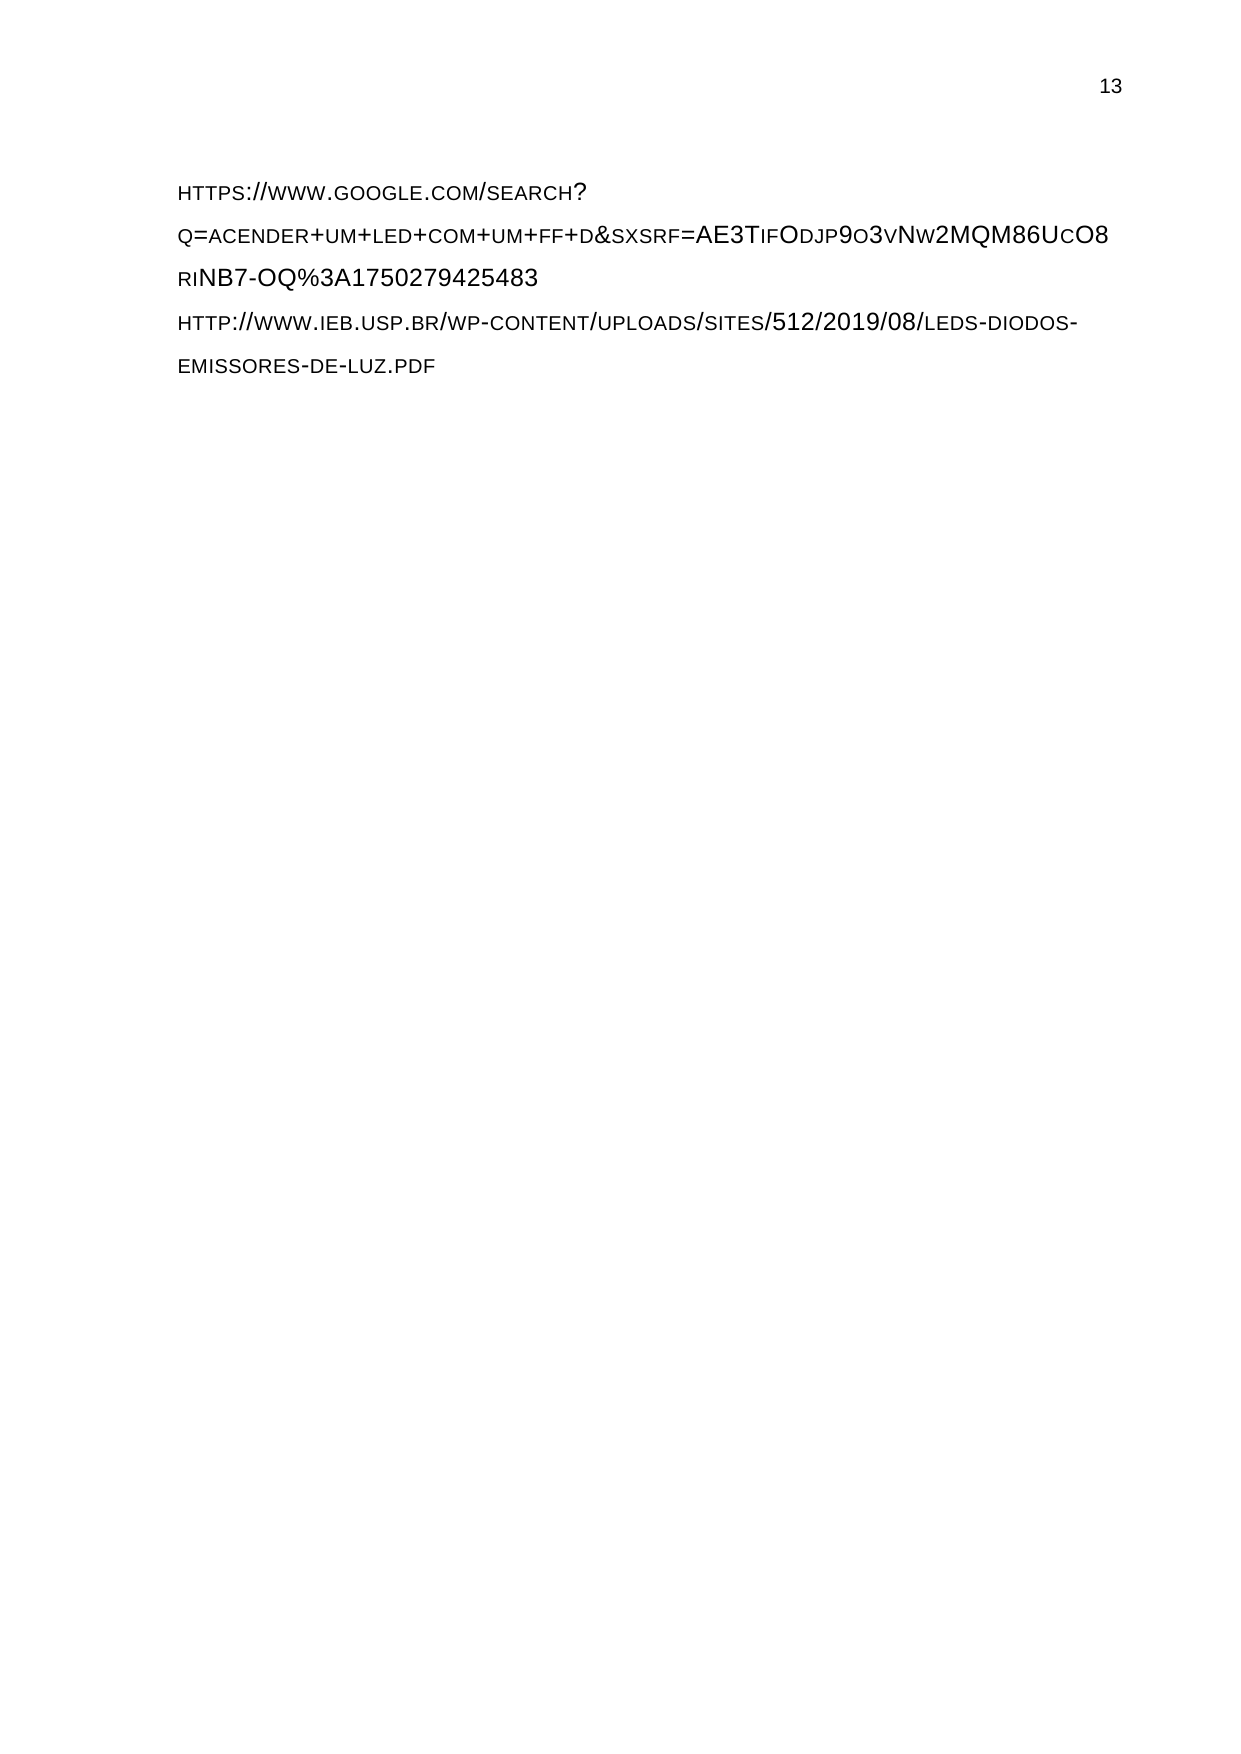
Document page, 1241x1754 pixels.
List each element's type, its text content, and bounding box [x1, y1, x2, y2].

text http://www.ieb.usp.br/wp-content/uploads/sites/512/2019/08/leds-diodos-emissores-de-luz.pdf [177, 307, 1122, 378]
text https://www.google.com/search?q=acender+um+led+com+um+ff+d&sxsrf=AE3TifOdjp9o3vNw2MQM86UcO8riNB7-OQ%3A1750279425483 [177, 177, 1122, 292]
